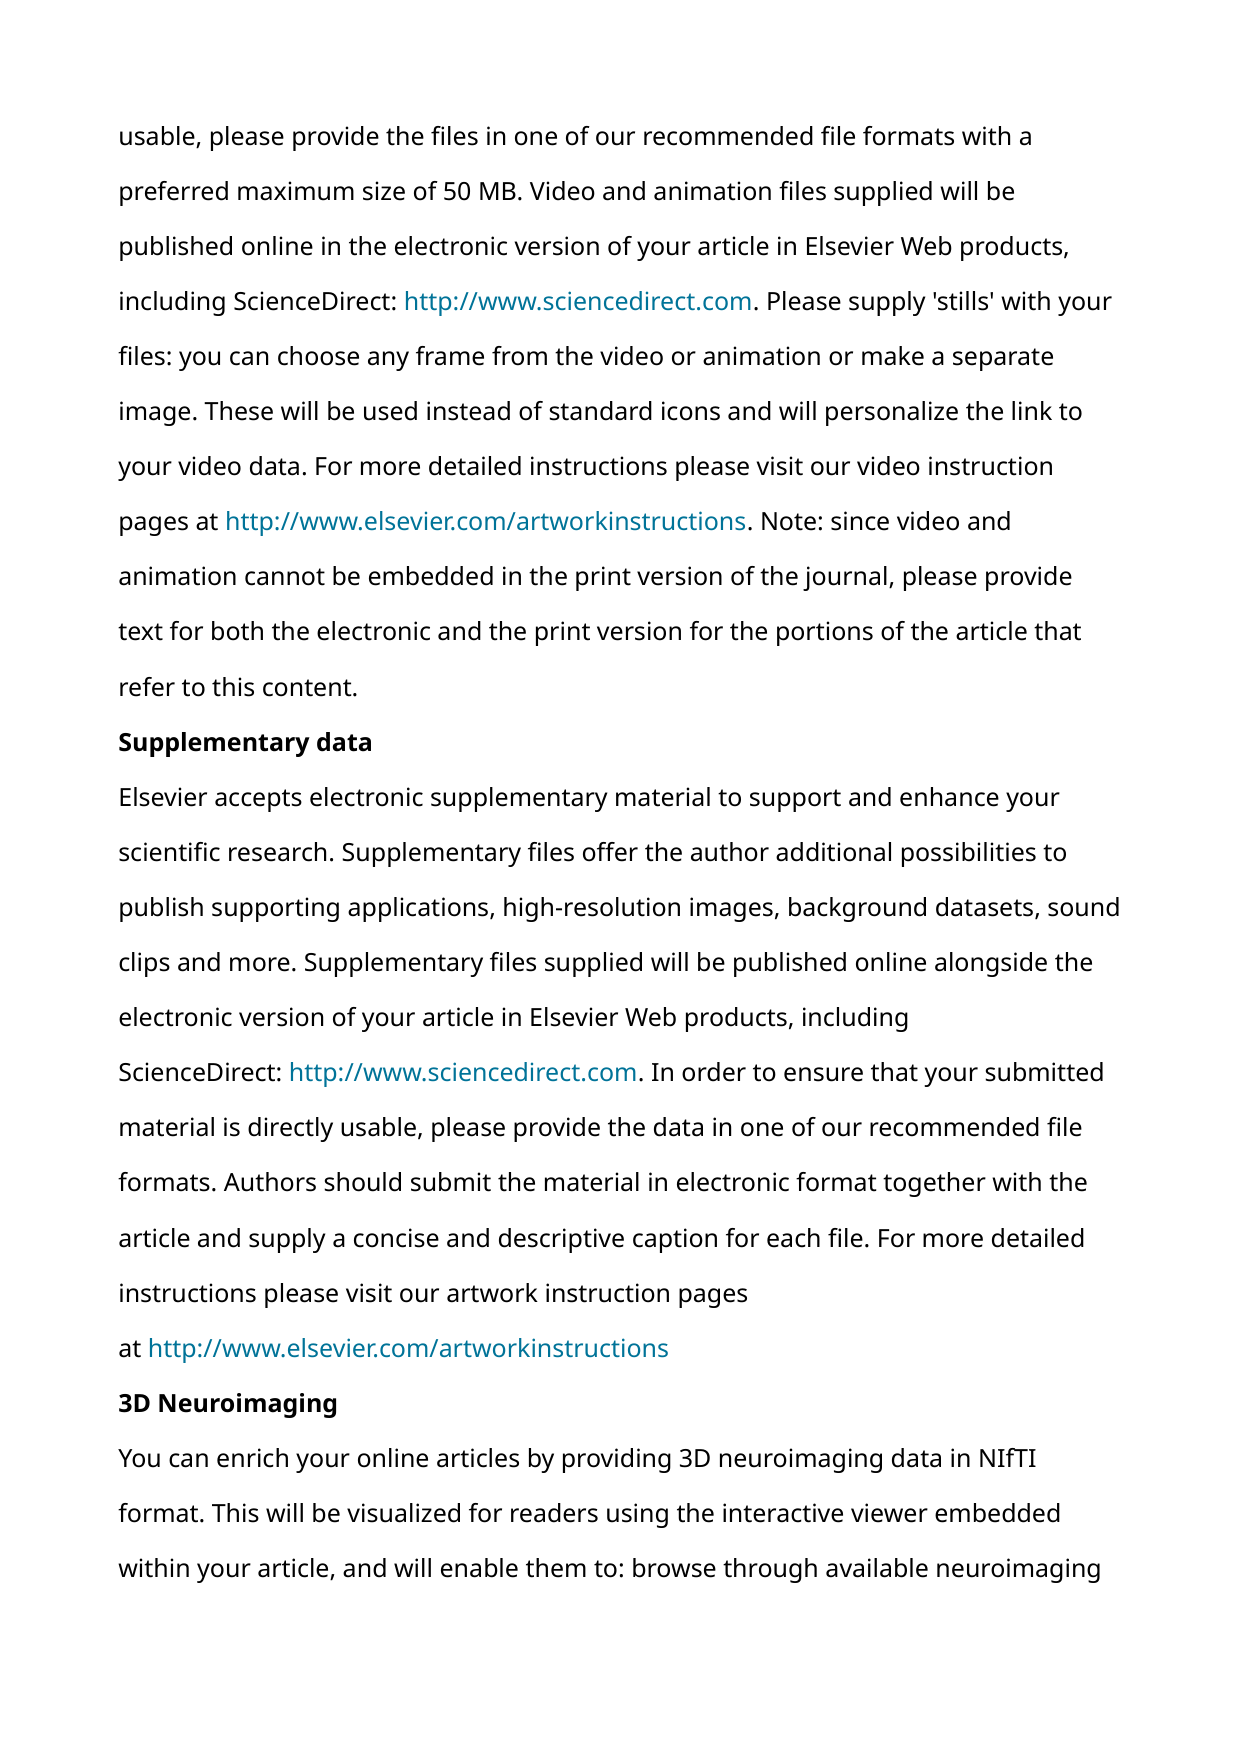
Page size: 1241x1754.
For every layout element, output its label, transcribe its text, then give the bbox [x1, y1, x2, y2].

text Supplementary data [118, 724, 1122, 758]
text Elsevier accepts electronic supplementary material to support and enhance your scientific research. Supplementary files offer the author additional possibilities to publish supporting applications, high-resolution images, background datasets, sound clips and more. Supplementary files supplied will be published online alongside the electronic version of your article in Elsevier Web products, including ScienceDirect: http://www.sciencedirect.com. In order to ensure that your submitted material is directly usable, please provide the data in one of our recommended file formats. Authors should submit the material in electronic format together with the article and supply a concise and descriptive caption for each file. For more detailed instructions please visit our artwork instruction pages at http://www.elsevier.com/artworkinstructions [118, 779, 1122, 1364]
text You can enrich your online articles by providing 3D neuroimaging data in NIfTI format. This will be visualized for readers using the interactive viewer embedded within your article, and will enable them to: browse through available neuroimaging [118, 1441, 1122, 1585]
text 3D Neuroimaging [118, 1386, 1122, 1419]
text usable, please provide the files in one of our recommended file formats with a preferred maximum size of 50 MB. Video and animation files supplied will be published online in the electronic version of your article in Elsevier Web products, including ScienceDirect: http://www.sciencedirect.com. Please supply 'stills' with your files: you can choose any frame from the video or animation or make a separate image. These will be used instead of standard icons and will personalize the link to your video data. For more detailed instructions please visit our video instruction pages at http://www.elsevier.com/artworkinstructions. Note: since video and animation cannot be embedded in the print version of the journal, please provide text for both the electronic and the print version for the portions of the article that refer to this content. [118, 118, 1122, 703]
